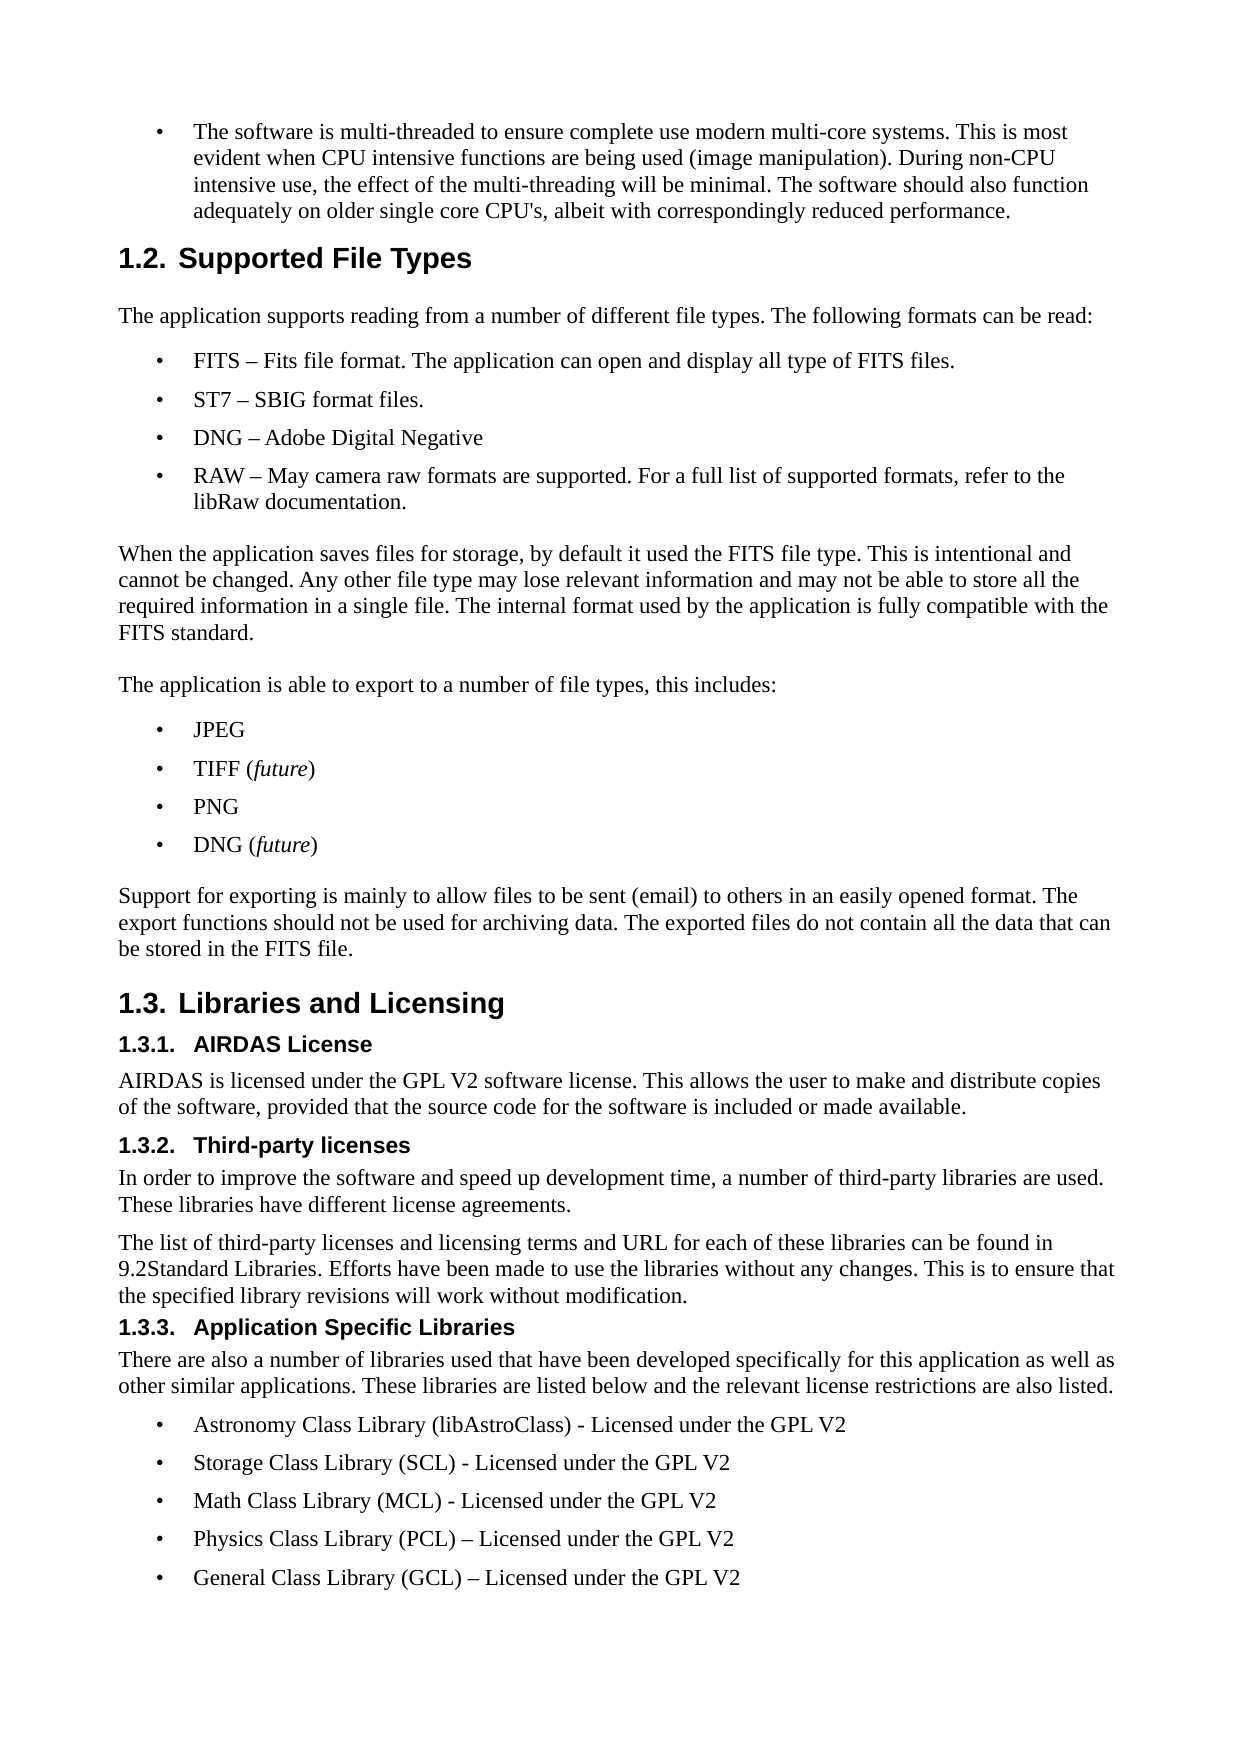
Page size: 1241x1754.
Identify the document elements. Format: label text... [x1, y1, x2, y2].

text Support for exporting is mainly to allow files to be sent (email) to others in an easily opened format. The export functions should not be used for archiving data. The exported files do not contain all the data that can be stored in the FITS file. [118, 863, 1122, 961]
text The application supports reading from a number of different file types. The following formats can be read: [118, 287, 1122, 329]
subtitle Third-party licenses [118, 1132, 1122, 1158]
text There are also a number of libraries used that have been developed specifically for this application as well as other similar applications. These libraries are listed below and the relevant license restrictions are also listed. [118, 1346, 1122, 1399]
text AIRDAS is licensed under the GPL V2 software license. This allows the user to make and distribute copies of the software, provided that the source code for the software is included or made available. [118, 1057, 1122, 1119]
list General Class Library (GCL) – Licensed under the GPL V2 [156, 1564, 1122, 1590]
list DNG (future) [156, 831, 1122, 857]
text When the application saves files for storage, by default it used the FITS file type. This is intentional and cannot be changed. Any other file type may lose relevant information and may not be able to store all the required information in a single file. The internal format used by the application is fully compatible with the FITS standard. [118, 521, 1122, 645]
list TIFF (future) [156, 754, 1122, 781]
subtitle Application Specific Libraries [118, 1314, 1122, 1340]
text The list of third-party licenses and licensing terms and URL for each of these libraries can be found in 9.2Standard Libraries. Efforts have been made to use the libraries without any changes. This is to ensure that the specified library revisions will work without modification. [118, 1229, 1122, 1308]
list DNG – Adobe Digital Negative [156, 424, 1122, 450]
list RAW – May camera raw formats are supported. For a full list of supported formats, refer to the libRaw documentation. [156, 462, 1122, 515]
list Astronomy Class Library (libAstroClass) - Licensed under the GPL V2 [156, 1411, 1122, 1437]
text The application is able to export to a number of file types, this includes: [118, 658, 1122, 698]
list The software is multi-threaded to ensure complete use modern multi-core systems. This is most evident when CPU intensive functions are being used (image manipulation). During non-CPU intensive use, the effect of the multi-threading will be minimal. The software should also function adequately on older single core CPU's, albeit with correspondingly reduced performance. [156, 118, 1122, 223]
subtitle Libraries and Licensing [118, 986, 1122, 1019]
list PNG [156, 793, 1122, 819]
list ST7 – SBIG format files. [156, 386, 1122, 412]
subtitle Supported File Types [118, 241, 1122, 275]
list Physics Class Library (PCL) – Licensed under the GPL V2 [156, 1526, 1122, 1552]
list Math Class Library (MCL) - Licensed under the GPL V2 [156, 1487, 1122, 1514]
text In order to improve the software and speed up development time, a number of third-party libraries are used. These libraries have different license agreements. [118, 1164, 1122, 1217]
list JPEG [156, 716, 1122, 743]
subtitle AIRDAS License [118, 1031, 1122, 1057]
list Storage Class Library (SCL) - Licensed under the GPL V2 [156, 1449, 1122, 1475]
list FITS – Fits file format. The application can open and display all type of FITS files. [156, 347, 1122, 374]
